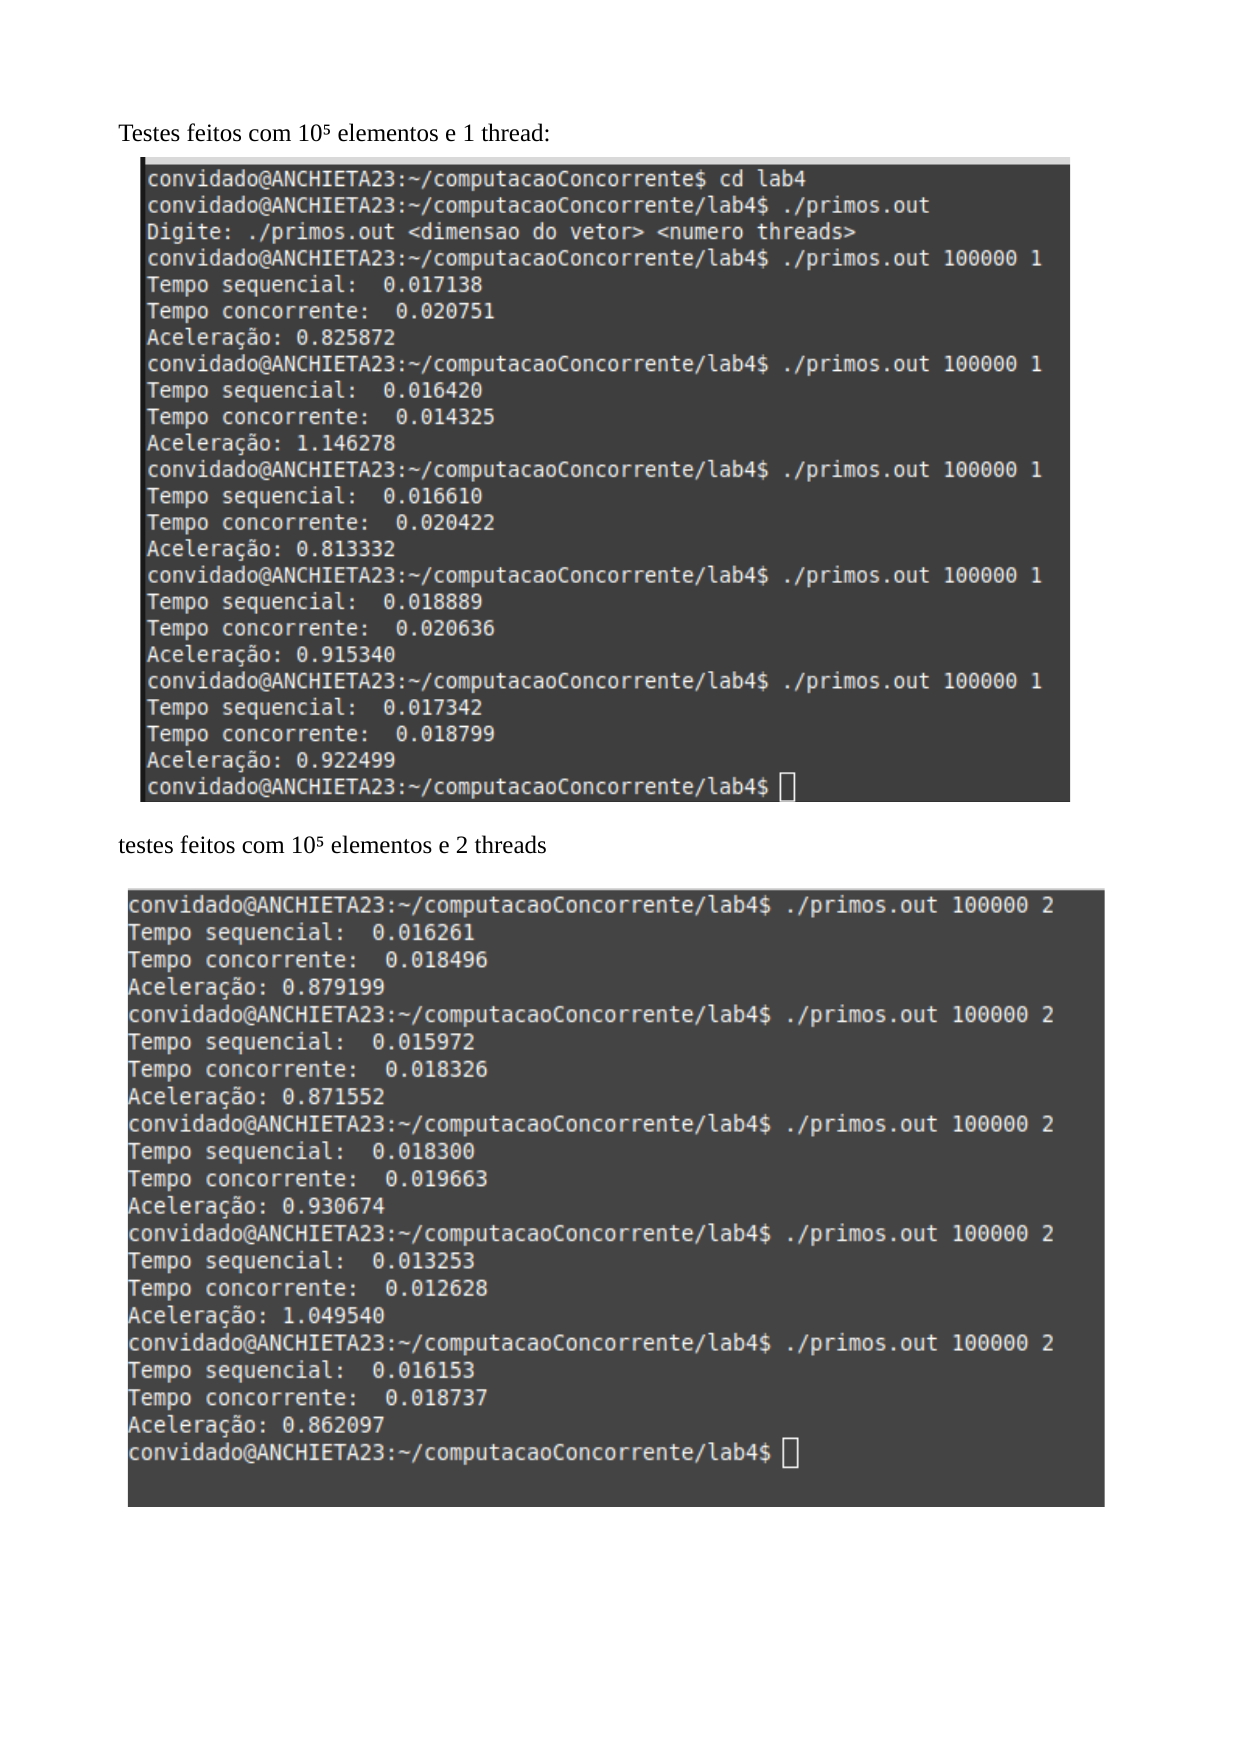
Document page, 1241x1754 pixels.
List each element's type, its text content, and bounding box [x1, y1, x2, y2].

picture [127, 888, 1105, 1507]
text Testes feitos com 10⁵ elementos e 1 thread: [118, 118, 1122, 147]
picture [140, 157, 1071, 802]
text testes feitos com 10⁵ elementos e 2 threads [118, 830, 1122, 859]
